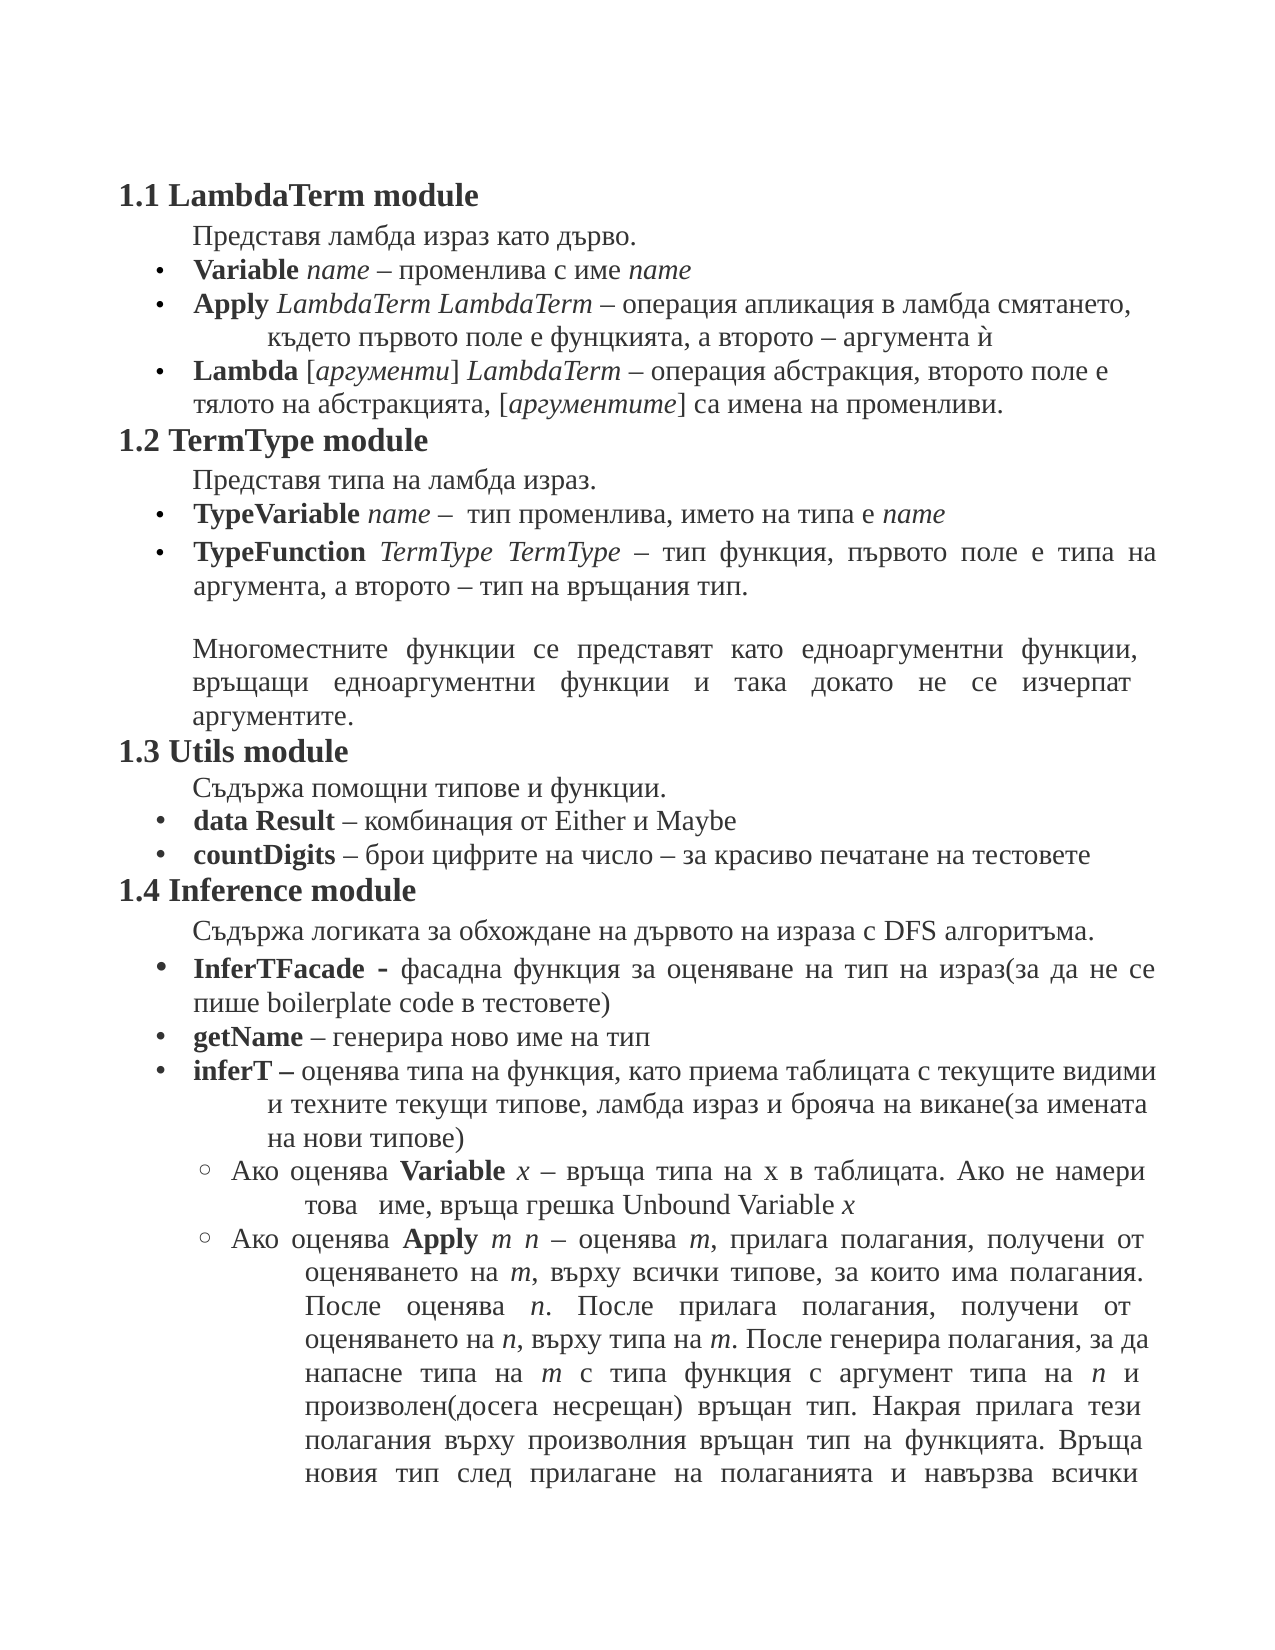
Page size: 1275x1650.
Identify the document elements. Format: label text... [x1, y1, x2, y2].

list TypeVariable name – тип променлива, името на типа е name [156, 497, 1157, 530]
text 1.2 TermType module [118, 420, 1157, 458]
list Variable name – променлива с име name [156, 252, 1157, 286]
text Многоместните функции се представят като едноаргументни функции, връщащи едноаргументни функции и така докато не се изчерпат аргументите. [118, 631, 1157, 731]
list Ако оценява Apply m n – оценява m, прилага полагания, получени от оценяването на m, върху всички типове, за които има полагания. После оценява n. После прилага полагания, получени от оценяването на n, върху типа на m. После генерира полагания, за да напасне типа на m с типа функция с аргумент типа на n и произволен(досега несрещан) връщан тип. Накрая прилага тези полагания върху произволния връщан тип на функцията. Връща новия тип след прилагане на полаганията и навързва всички [193, 1221, 1157, 1489]
text Съдържа помощни типове и функции. [118, 770, 1157, 803]
list countDigits – брои цифрите на число – за красиво печатане на тестовете [156, 837, 1157, 871]
list getName – генерира ново име на тип [156, 1019, 1157, 1053]
list TypeFunction TermType TermType – тип функция, първото поле е типа на аргумента, а второто – тип на връщания тип. [156, 530, 1157, 602]
text Представя типа на ламбда израз. [118, 458, 1157, 497]
text 1.3 Utils module [118, 731, 1157, 770]
list Lambda [аргументи] LambdaTerm – операция абстракция, второто поле е тялото на абстракцията, [аргументите] са имена на променливи. [156, 353, 1157, 420]
text 1.4 Inference module [118, 871, 1157, 909]
list data Result – комбинация от Either и Maybe [156, 803, 1157, 837]
list InferTFacade - фасадна функция за оценяване на тип на израз(за да не се пише boilerplate code в тестовете) [156, 947, 1157, 1019]
list Ако оценява Variable x – връща типа на x в таблицата. Ако не намери това име, връща грешка Unbound Variable x [193, 1153, 1157, 1221]
text Съдържа логиката за обхождане на дървото на израза с DFS алгоритъма. [118, 909, 1157, 947]
list inferT – оценява типа на функция, като приема таблицата с текущите видими и техните текущи типове, ламбда израз и брояча на викане(за имената на нови типове) [156, 1053, 1157, 1153]
list Apply LambdaTerm LambdaTerm – операция апликация в ламбда смятането, където първото поле е фунцкията, а второто – аргумента ѝ [156, 286, 1157, 353]
text Представя ламбда израз като дърво. [118, 214, 1157, 252]
text 1.1 LambdaTerm module [118, 176, 1157, 214]
